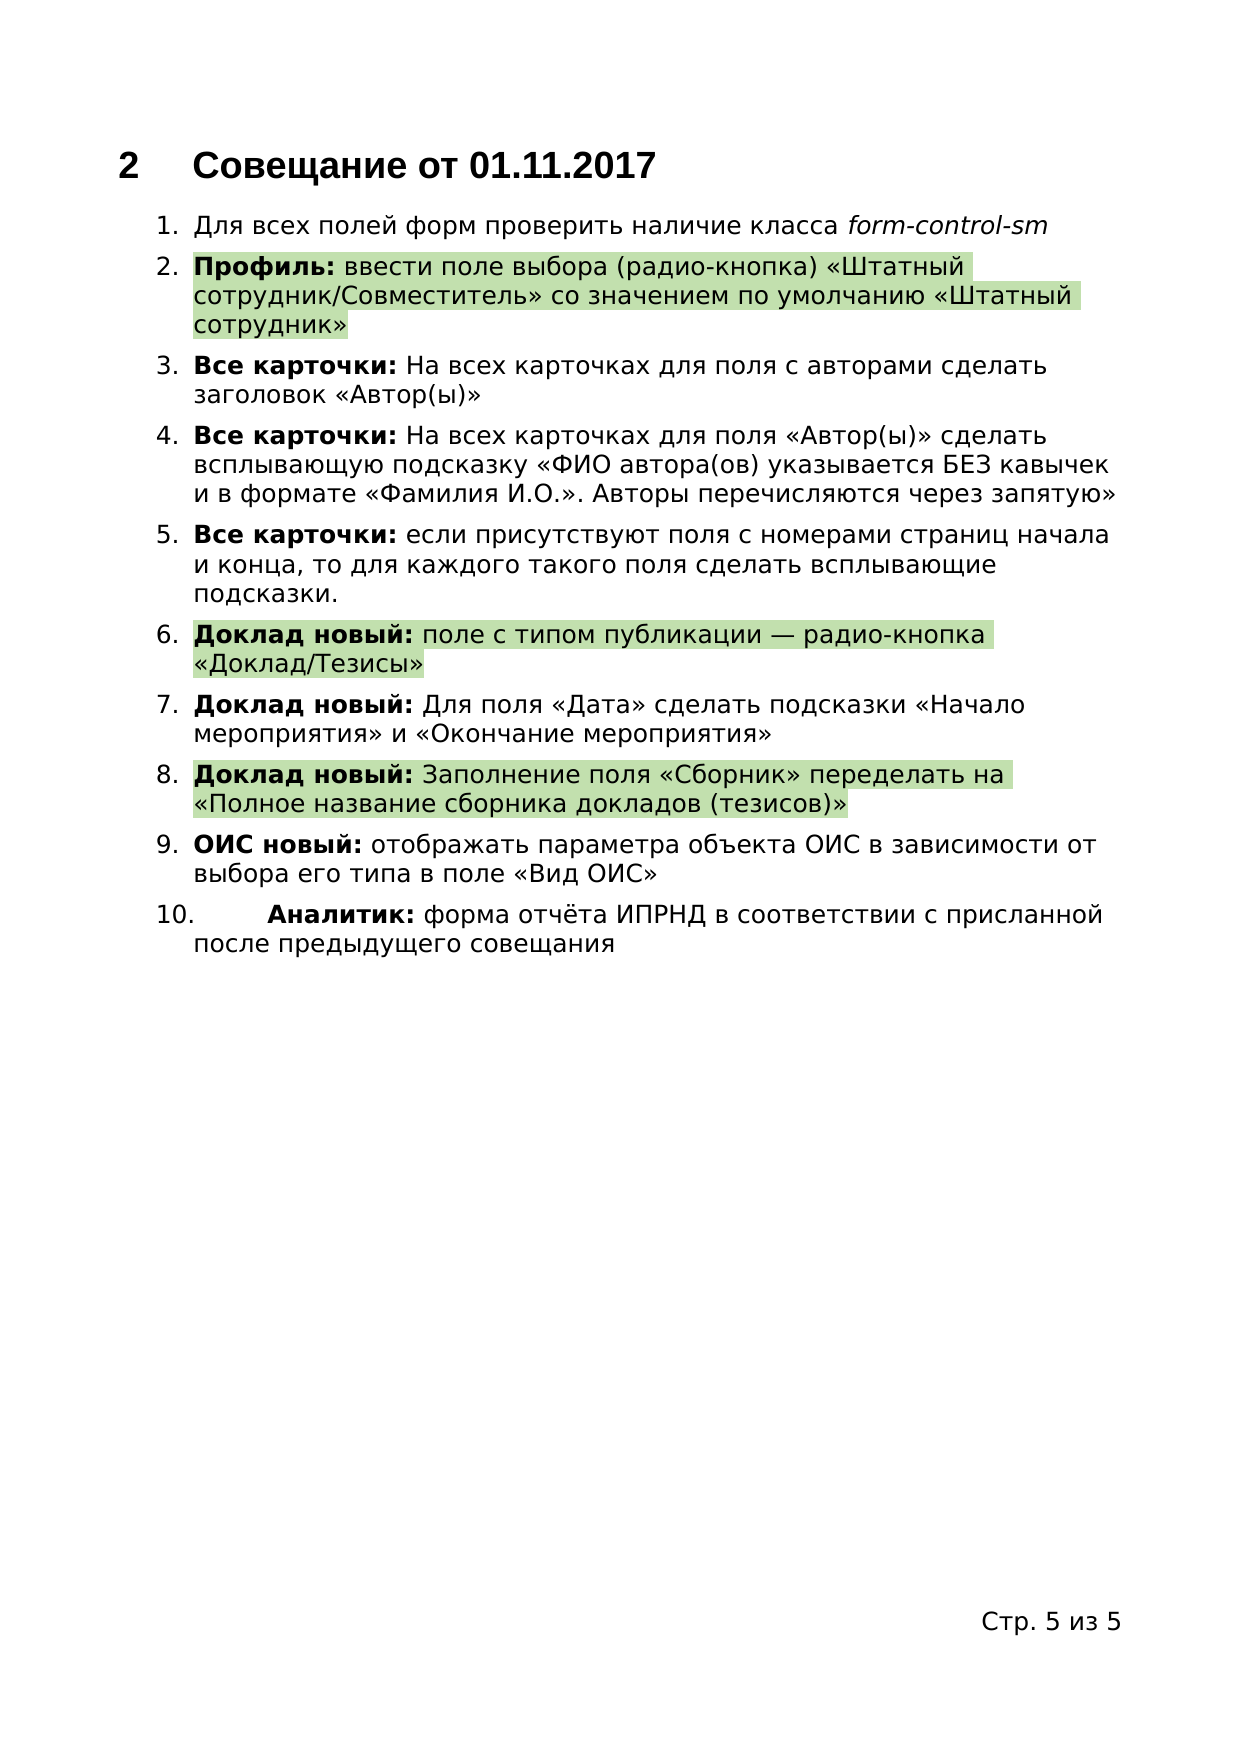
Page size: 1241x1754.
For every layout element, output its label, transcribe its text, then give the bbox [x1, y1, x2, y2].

list Профиль: ввести поле выбора (радио-кнопка) «Штатный сотрудник/Совместитель» со значением по умолчанию «Штатный сотрудник» [156, 252, 1122, 339]
list Аналитик: форма отчёта ИПРНД в соответствии с присланной после предыдущего совещания [156, 900, 1122, 959]
list Доклад новый: Для поля «Дата» сделать подсказки «Начало мероприятия» и «Окончание мероприятия» [156, 690, 1122, 748]
list Доклад новый: Заполнение поля «Сборник» переделать на «Полное название сборника докладов (тезисов)» [156, 760, 1122, 818]
list Доклад новый: поле с типом публикации — радио-кнопка «Доклад/Тезисы» [156, 620, 1122, 678]
list Для всех полей форм проверить наличие класса form-control-sm [156, 211, 1122, 240]
list Все карточки: если присутствуют поля с номерами страниц начала и конца, то для каждого такого поля сделать всплывающие подсказки. [156, 521, 1122, 608]
list ОИС новый: отображать параметра объекта ОИС в зависимости от выбора его типа в поле «Вид ОИС» [156, 830, 1122, 888]
list Все карточки: На всех карточках для поля с авторами сделать заголовок «Автор(ы)» [156, 351, 1122, 409]
subtitle Совещание от 01.11.2017 [118, 143, 1122, 187]
list Все карточки: На всех карточках для поля «Автор(ы)» сделать всплывающую подсказку «ФИО автора(ов) указывается БЕЗ кавычек и в формате «Фамилия И.О.». Авторы перечисляются через запятую» [156, 421, 1122, 509]
